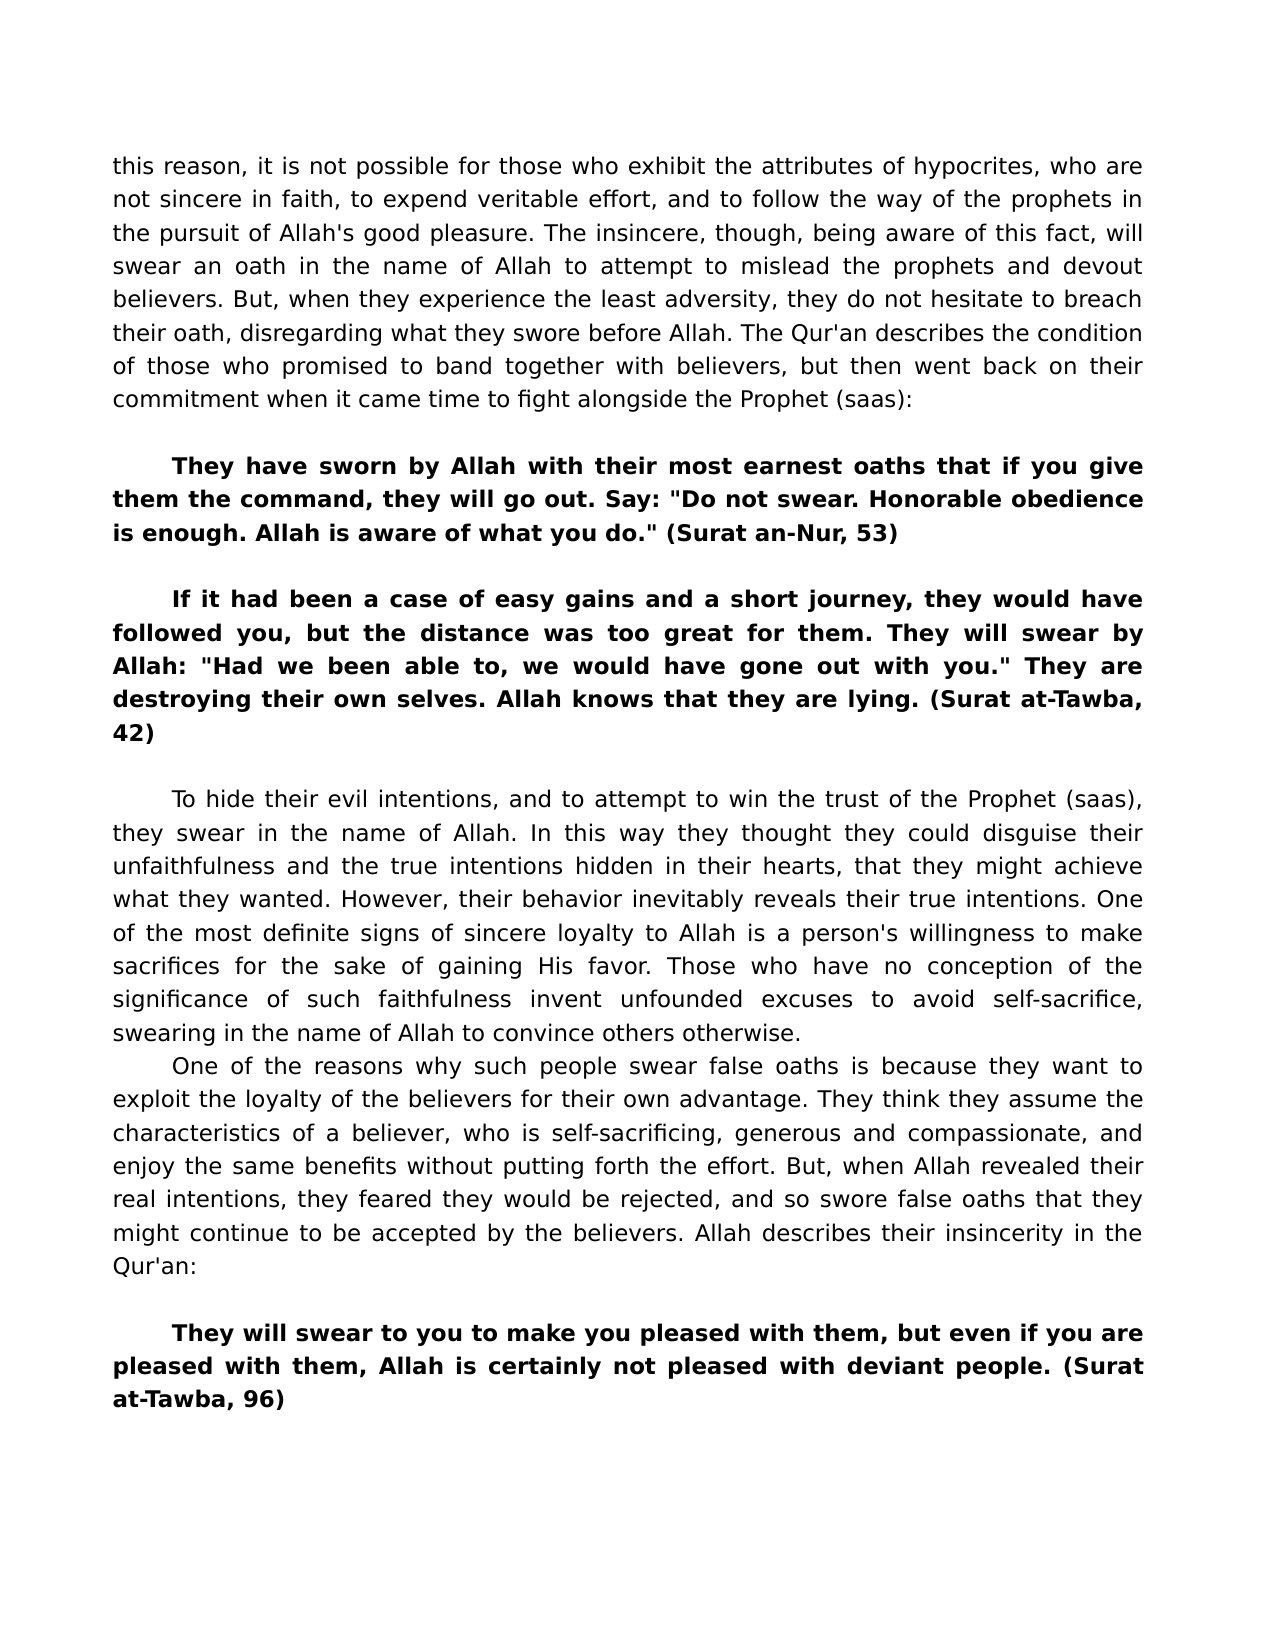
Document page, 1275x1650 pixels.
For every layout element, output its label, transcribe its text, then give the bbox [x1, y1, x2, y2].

text They will swear to you to make you pleased with them, but even if you are pleased with them, Allah is certainly not pleased with deviant people. (Surat at-Tawba, 96) [112, 1314, 1145, 1414]
text One of the reasons why such people swear false oaths is because they want to exploit the loyalty of the believers for their own advantage. They think they assume the characteristics of a believer, who is self-sacrificing, generous and compassionate, and enjoy the same benefits without putting forth the effort. But, when Allah revealed their real intentions, they feared they would be rejected, and so swore false oaths that they might continue to be accepted by the believers. Allah describes their insincerity in the Qur'an: [112, 1048, 1145, 1281]
text They have sworn by Allah with their most earnest oaths that if you give them the command, they will go out. Say: "Do not swear. Honorable obedience is enough. Allah is aware of what you do." (Surat an-Nur, 53) [112, 448, 1145, 548]
text this reason, it is not possible for those who exhibit the attributes of hypocrites, who are not sincere in faith, to expend veritable effort, and to follow the way of the prophets in the pursuit of Allah's good pleasure. The insincere, though, being aware of this fact, will swear an oath in the name of Allah to attempt to mislead the prophets and devout believers. But, when they experience the least adversity, they do not hesitate to breach their oath, disregarding what they swore before Allah. The Qur'an describes the condition of those who promised to band together with believers, but then went back on their commitment when it came time to fight alongside the Prophet (saas): [112, 148, 1145, 414]
text If it had been a case of easy gains and a short journey, they would have followed you, but the distance was too great for them. They will swear by Allah: "Had we been able to, we would have gone out with you." They are destroying their own selves. Allah knows that they are lying. (Surat at-Tawba, 42) [112, 581, 1145, 748]
text To hide their evil intentions, and to attempt to win the trust of the Prophet (saas), they swear in the name of Allah. In this way they thought they could disguise their unfaithfulness and the true intentions hidden in their hearts, that they might achieve what they wanted. However, their behavior inevitably reveals their true intentions. One of the most definite signs of sincere loyalty to Allah is a person's willingness to make sacrifices for the sake of gaining His favor. Those who have no conception of the significance of such faithfulness invent unfounded excuses to avoid self-sacrifice, swearing in the name of Allah to convince others otherwise. [112, 781, 1145, 1048]
